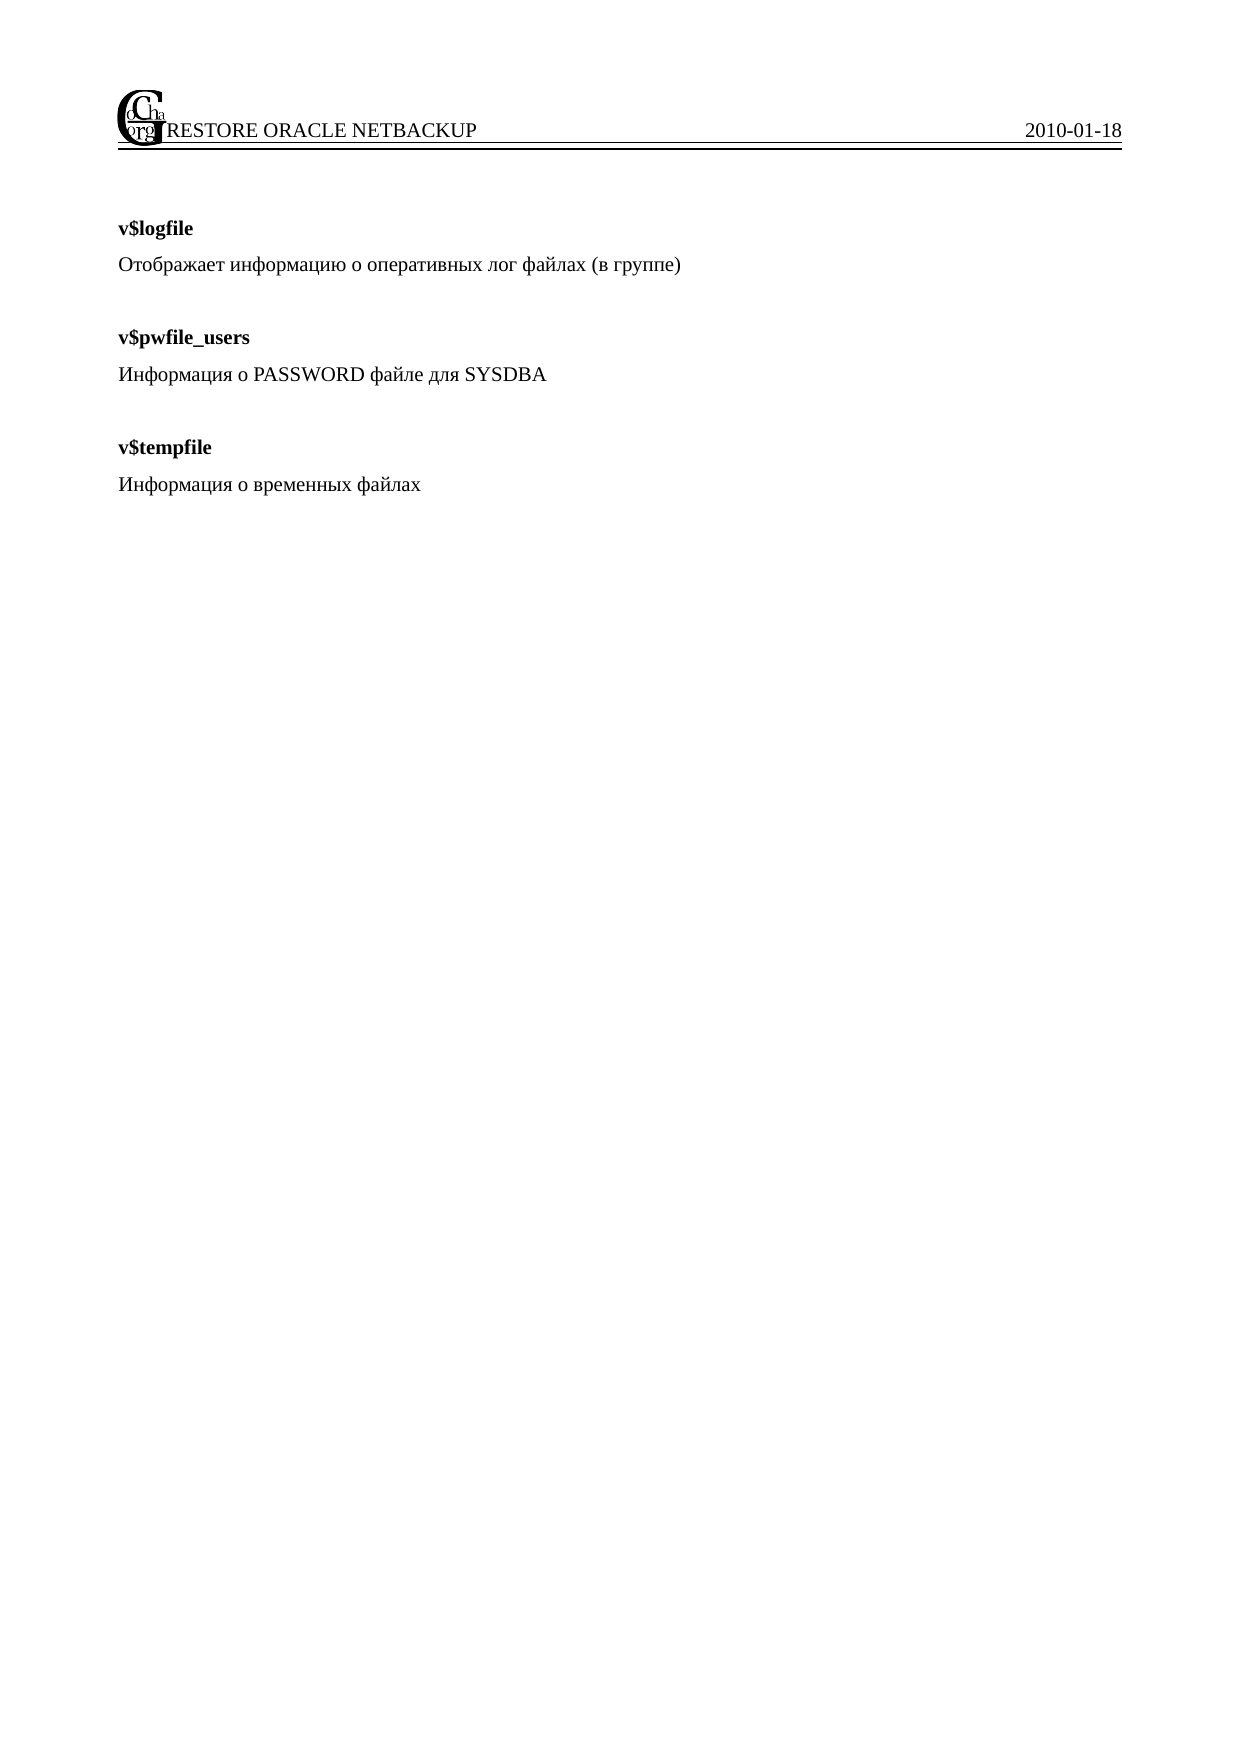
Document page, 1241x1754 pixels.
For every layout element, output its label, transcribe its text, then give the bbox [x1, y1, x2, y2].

text v$tempfile [118, 435, 1122, 459]
text Информация о временных файлах [118, 472, 1122, 496]
text v$pwfile_users [118, 325, 1122, 349]
text Информация о PASSWORD файле для SYSDBA [118, 362, 1122, 386]
picture [117, 90, 167, 146]
text v$logfile [118, 216, 1122, 240]
text Отображает информацию о оперативных лог файлах (в группе) [118, 252, 1122, 276]
